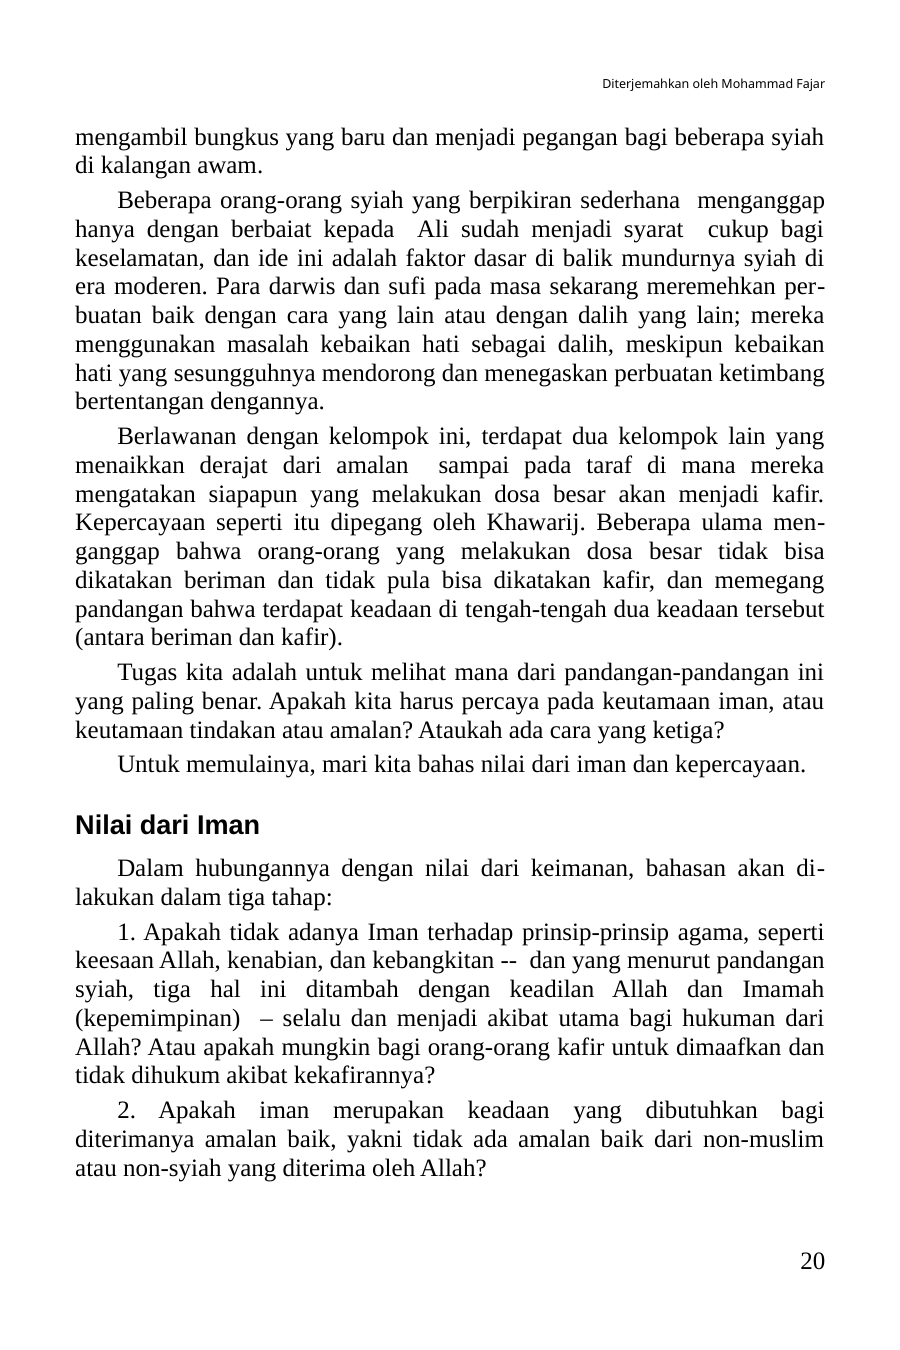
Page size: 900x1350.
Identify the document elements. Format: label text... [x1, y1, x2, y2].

subtitle Nilai dari Iman [75, 809, 825, 841]
text 2. Apakah iman merupakan keadaan yang dibutuhkan bagi diterimanya amalan baik, yakni tidak ada amalan baik dari non-muslim atau non-syiah yang diterima oleh Allah? [75, 1095, 825, 1181]
text Beberapa orang-orang syiah yang berpikiran sederhana menganggap hanya dengan berbaiat kepada Ali sudah menjadi syarat cukup bagi keselamatan, dan ide ini adalah faktor dasar di balik mundurnya syiah di era moderen. Para darwis dan sufi pada masa sekarang meremehkan per­buatan baik dengan cara yang lain atau dengan dalih yang lain; mereka menggunakan masalah kebaikan hati sebagai dalih, meskipun kebaikan hati yang sesungguhnya mendorong dan menegaskan perbuatan ketimbang bertentangan dengannya. [75, 185, 825, 415]
text Berlawanan dengan kelompok ini, terdapat dua kelompok lain yang menaikkan derajat dari amalan sampai pada taraf di mana mereka mengatakan siapapun yang melakukan dosa besar akan menjadi kafir. Kepercayaan seperti itu dipegang oleh Khawarij. Beberapa ulama men­ganggap bahwa orang-orang yang melakukan dosa besar tidak bisa dikatakan beriman dan tidak pula bisa dikatakan kafir, dan memegang pandangan bahwa terdapat keadaan di tengah-tengah dua keadaan tersebut (antara beriman dan kafir). [75, 421, 825, 651]
text Dalam hubungannya dengan nilai dari keimanan, bahasan akan di­lakukan dalam tiga tahap: [75, 853, 825, 911]
text 1. Apakah tidak adanya Iman terhadap prinsip-prinsip agama, seperti keesaan Allah, kenabian, dan kebangkitan -- dan yang menurut pandangan syiah, tiga hal ini ditambah dengan keadilan Allah dan Imamah (kepemimpinan) – selalu dan menjadi akibat utama bagi hukuman dari Allah? Atau apakah mungkin bagi orang-orang kafir untuk dimaafkan dan tidak dihukum akibat kekafirannya? [75, 917, 825, 1089]
text Untuk memulainya, mari kita bahas nilai dari iman dan kepercayaan. [75, 749, 825, 778]
text mengambil bungkus yang baru dan menjadi pegangan bagi beberapa syiah di kalangan awam. [75, 122, 825, 179]
text Tugas kita adalah untuk melihat mana dari pandangan-pandangan ini yang paling benar. Apakah kita harus percaya pada keutamaan iman, atau keutamaan tindakan atau amalan? Ataukah ada cara yang ketiga? [75, 657, 825, 743]
